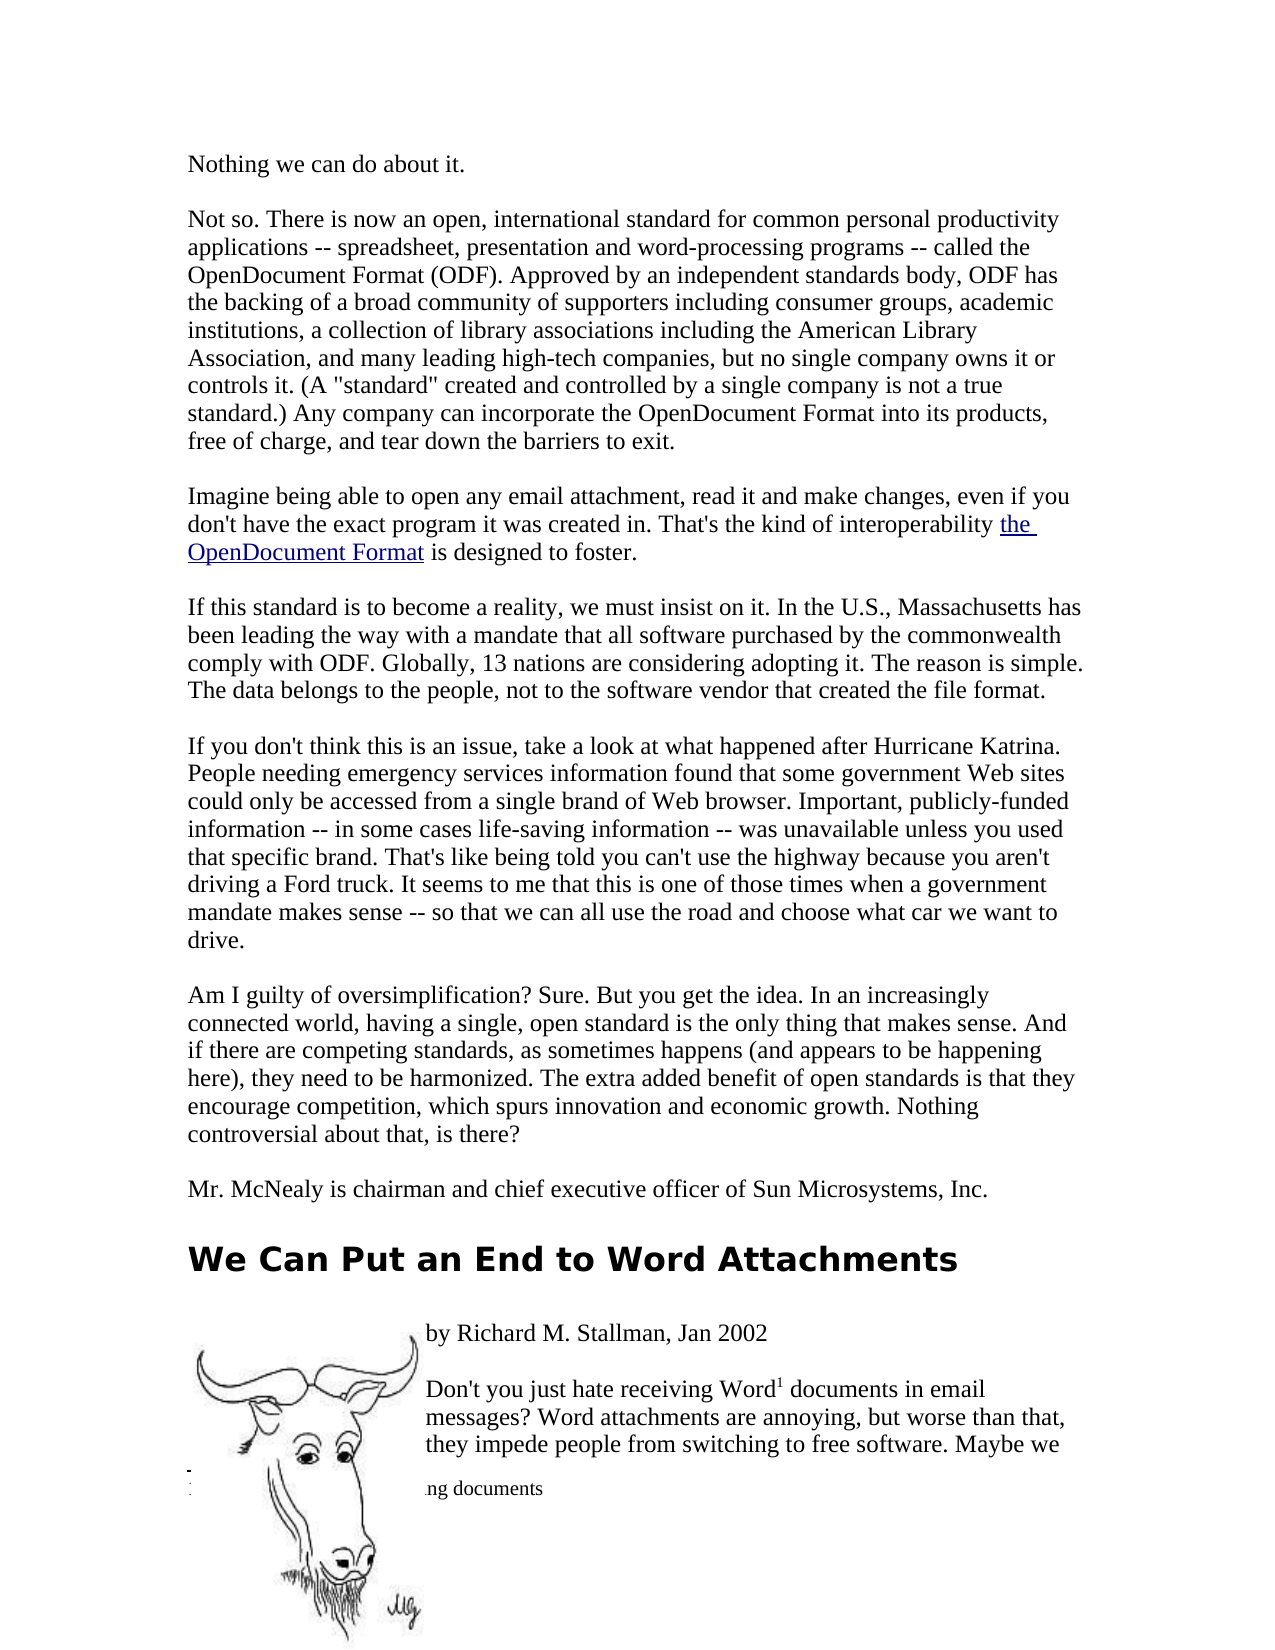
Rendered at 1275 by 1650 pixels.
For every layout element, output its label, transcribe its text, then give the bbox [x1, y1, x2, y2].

text Don't you just hate receiving Word documents in email messages? Word attachments are annoying, but worse than that, they impede people from switching to free software. Maybe we [425, 1375, 1087, 1458]
text Nothing we can do about it. Not so. There is now an open, international standard for common personal productivity applications -- spreadsheet, presentation and word-processing programs -- called the OpenDocument Format (ODF). Approved by an independent standards body, ODF has the backing of a broad community of supporters including consumer groups, academic institutions, a collection of library associations including the American Library Association, and many leading high-tech companies, but no single company owns it or controls it. (A "standard" created and controlled by a single company is not a true standard.) Any company can incorporate the OpenDocument Format into its products, free of charge, and tear down the barriers to exit. Imagine being able to open any email attachment, read it and make changes, even if you don't have the exact program it was created in. That's the kind of interoperability the OpenDocument Format is designed to foster. If this standard is to become a reality, we must insist on it. In the U.S., Massachusetts has been leading the way with a mandate that all software purchased by the commonwealth comply with ODF. Globally, 13 nations are considering adopting it. The reason is simple. The data belongs to the people, not to the software vendor that created the file format. If you don't think this is an issue, take a look at what happened after Hurricane Katrina. People needing emergency services information found that some government Web sites could only be accessed from a single brand of Web browser. Important, publicly-funded information -- in some cases life-saving information -- was unavailable unless you used that specific brand. That's like being told you can't use the highway because you aren't driving a Ford truck. It seems to me that this is one of those times when a government mandate makes sense -- so that we can all use the road and choose what car we want to drive. Am I guilty of oversimplification? Sure. But you get the idea. In an increasingly connected world, having a single, open standard is the only thing that makes sense. And if there are competing standards, as sometimes happens (and appears to be happening here), they need to be harmonized. The extra added benefit of open standards is that they encourage competition, which spurs innovation and economic growth. Nothing controversial about that, is there? Mr. McNealy is chairman and chief executive officer of Sun Microsystems, Inc. [187, 150, 1087, 1203]
picture [193, 1332, 424, 1649]
text by Richard M. Stallman, Jan 2002 [187, 1319, 1087, 1347]
subtitle We Can Put an End to Word Attachments [187, 1240, 1087, 1279]
text Microsoft Word-processing documents [425, 1477, 1087, 1500]
